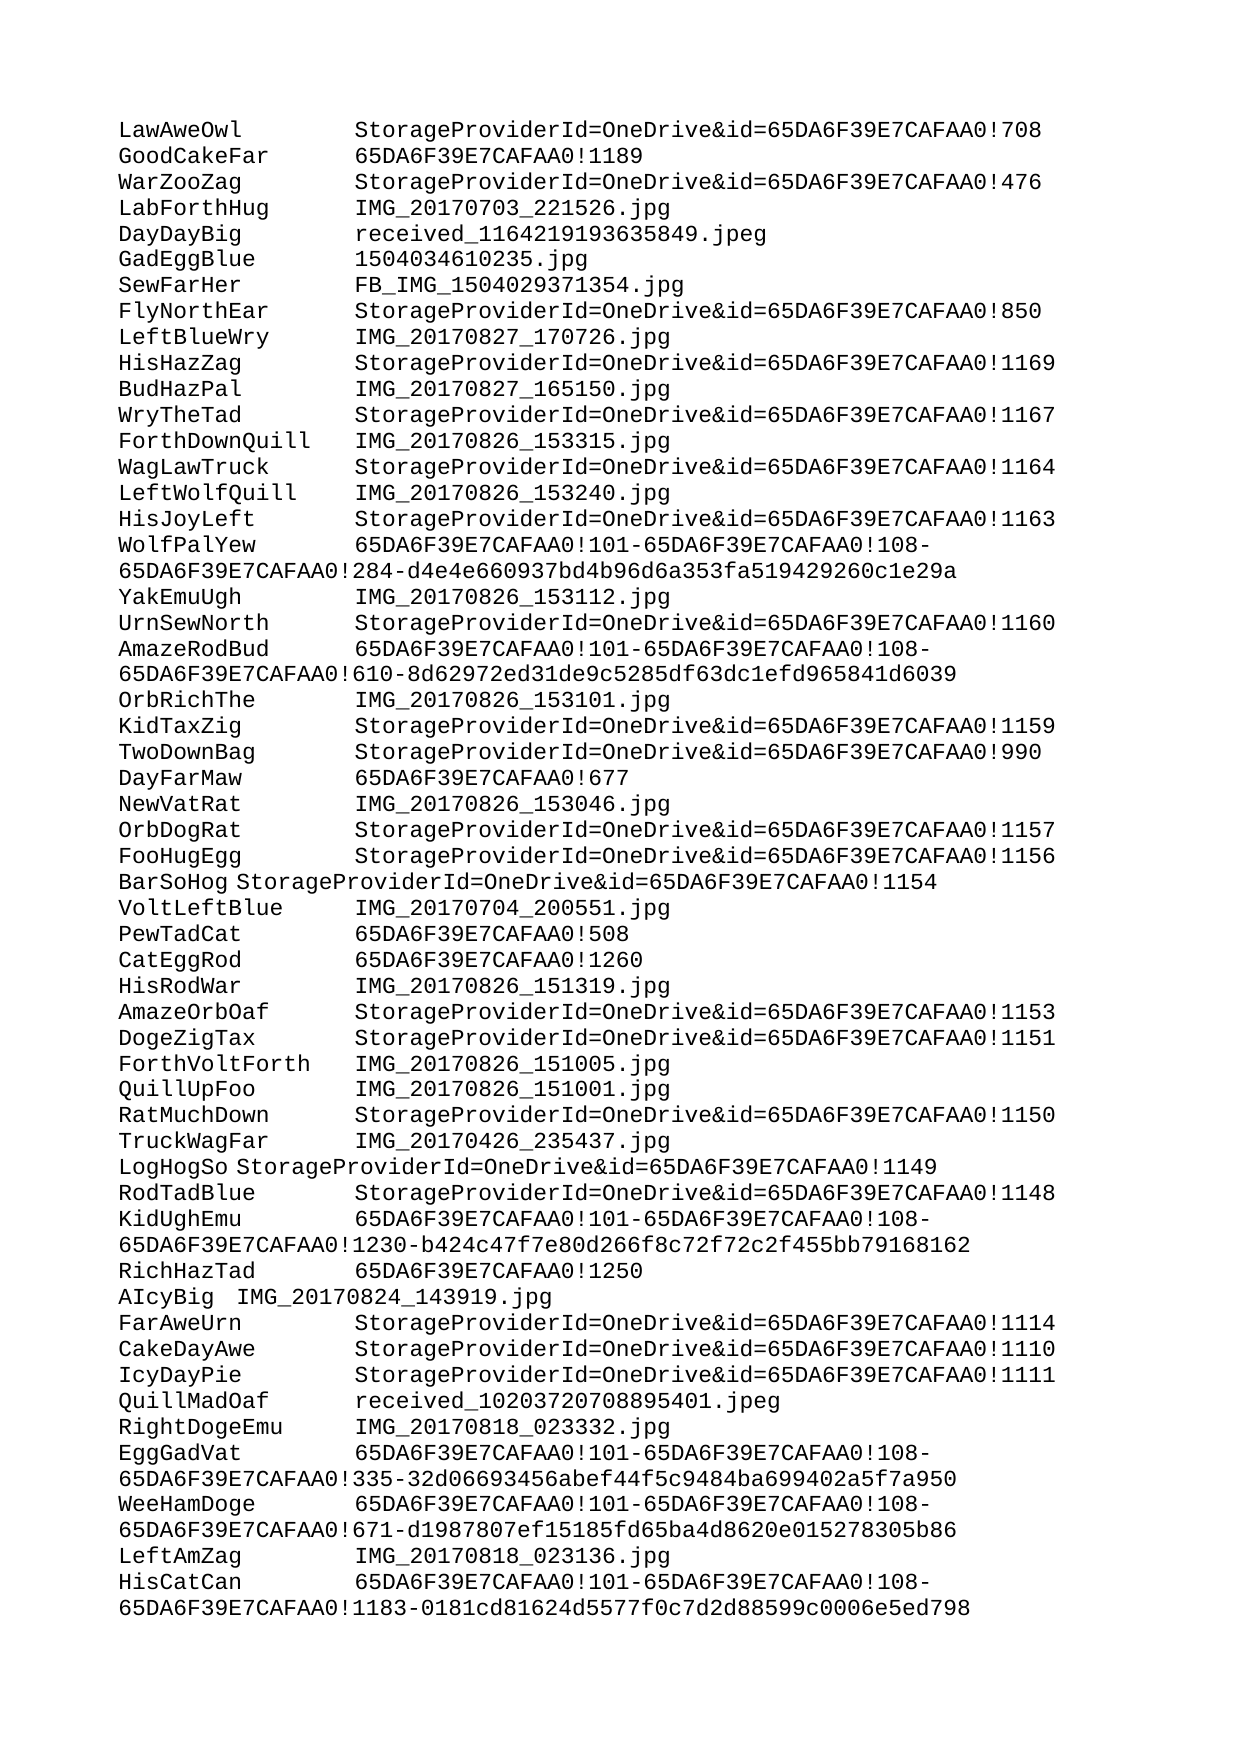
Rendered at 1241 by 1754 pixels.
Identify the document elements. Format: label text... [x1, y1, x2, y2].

text LabForthHug IMG_20170703_221526.jpg [118, 196, 1122, 222]
text FarAweUrn StorageProviderId=OneDrive&id=65DA6F39E7CAFAA0!1114 [118, 1311, 1122, 1337]
text RightDogeEmu IMG_20170818_023332.jpg [118, 1415, 1122, 1441]
text OrbRichThe IMG_20170826_153101.jpg [118, 689, 1122, 715]
text FlyNorthEar StorageProviderId=OneDrive&id=65DA6F39E7CAFAA0!850 [118, 300, 1122, 326]
text FooHugEgg StorageProviderId=OneDrive&id=65DA6F39E7CAFAA0!1156 [118, 844, 1122, 870]
text BarSoHog StorageProviderId=OneDrive&id=65DA6F39E7CAFAA0!1154 [118, 870, 1122, 896]
text HisJoyLeft StorageProviderId=OneDrive&id=65DA6F39E7CAFAA0!1163 [118, 507, 1122, 533]
text RichHazTad 65DA6F39E7CAFAA0!1250 [118, 1259, 1122, 1285]
text AmazeOrbOaf StorageProviderId=OneDrive&id=65DA6F39E7CAFAA0!1153 [118, 1000, 1122, 1026]
text CakeDayAwe StorageProviderId=OneDrive&id=65DA6F39E7CAFAA0!1110 [118, 1337, 1122, 1363]
text NewVatRat IMG_20170826_153046.jpg [118, 792, 1122, 818]
text SewFarHer FB_IMG_1504029371354.jpg [118, 274, 1122, 300]
text OrbDogRat StorageProviderId=OneDrive&id=65DA6F39E7CAFAA0!1157 [118, 818, 1122, 844]
text BudHazPal IMG_20170827_165150.jpg [118, 377, 1122, 403]
text ForthVoltForth IMG_20170826_151005.jpg [118, 1052, 1122, 1078]
text TruckWagFar IMG_20170426_235437.jpg [118, 1130, 1122, 1156]
text WagLawTruck StorageProviderId=OneDrive&id=65DA6F39E7CAFAA0!1164 [118, 455, 1122, 481]
text CatEggRod 65DA6F39E7CAFAA0!1260 [118, 948, 1122, 974]
text PewTadCat 65DA6F39E7CAFAA0!508 [118, 922, 1122, 948]
text LeftAmZag IMG_20170818_023136.jpg [118, 1545, 1122, 1571]
text YakEmuUgh IMG_20170826_153112.jpg [118, 585, 1122, 611]
text WarZooZag StorageProviderId=OneDrive&id=65DA6F39E7CAFAA0!476 [118, 170, 1122, 196]
text WolfPalYew 65DA6F39E7CAFAA0!101-65DA6F39E7CAFAA0!108-65DA6F39E7CAFAA0!284-d4e4e660937bd4b96d6a353fa519429260c1e29a [118, 533, 1122, 585]
text KidTaxZig StorageProviderId=OneDrive&id=65DA6F39E7CAFAA0!1159 [118, 715, 1122, 741]
text IcyDayPie StorageProviderId=OneDrive&id=65DA6F39E7CAFAA0!1111 [118, 1363, 1122, 1389]
text LeftWolfQuill IMG_20170826_153240.jpg [118, 481, 1122, 507]
text GadEggBlue 1504034610235.jpg [118, 248, 1122, 274]
text QuillUpFoo IMG_20170826_151001.jpg [118, 1078, 1122, 1104]
text WeeHamDoge 65DA6F39E7CAFAA0!101-65DA6F39E7CAFAA0!108-65DA6F39E7CAFAA0!671-d1987807ef15185fd65ba4d8620e015278305b86 [118, 1493, 1122, 1545]
text EggGadVat 65DA6F39E7CAFAA0!101-65DA6F39E7CAFAA0!108-65DA6F39E7CAFAA0!335-32d06693456abef44f5c9484ba699402a5f7a950 [118, 1441, 1122, 1493]
text HisHazZag StorageProviderId=OneDrive&id=65DA6F39E7CAFAA0!1169 [118, 352, 1122, 377]
text HisCatCan 65DA6F39E7CAFAA0!101-65DA6F39E7CAFAA0!108-65DA6F39E7CAFAA0!1183-0181cd81624d5577f0c7d2d88599c0006e5ed798 [118, 1571, 1122, 1622]
text TwoDownBag StorageProviderId=OneDrive&id=65DA6F39E7CAFAA0!990 [118, 741, 1122, 767]
text VoltLeftBlue IMG_20170704_200551.jpg [118, 896, 1122, 922]
text GoodCakeFar 65DA6F39E7CAFAA0!1189 [118, 144, 1122, 170]
text AmazeRodBud 65DA6F39E7CAFAA0!101-65DA6F39E7CAFAA0!108-65DA6F39E7CAFAA0!610-8d62972ed31de9c5285df63dc1efd965841d6039 [118, 637, 1122, 689]
text RatMuchDown StorageProviderId=OneDrive&id=65DA6F39E7CAFAA0!1150 [118, 1104, 1122, 1130]
text HisRodWar IMG_20170826_151319.jpg [118, 974, 1122, 1000]
text QuillMadOaf received_10203720708895401.jpeg [118, 1389, 1122, 1415]
text DayDayBig received_1164219193635849.jpeg [118, 222, 1122, 248]
text AIcyBig IMG_20170824_143919.jpg [118, 1285, 1122, 1311]
text ForthDownQuill IMG_20170826_153315.jpg [118, 429, 1122, 455]
text UrnSewNorth StorageProviderId=OneDrive&id=65DA6F39E7CAFAA0!1160 [118, 611, 1122, 637]
text WryTheTad StorageProviderId=OneDrive&id=65DA6F39E7CAFAA0!1167 [118, 403, 1122, 429]
text DayFarMaw 65DA6F39E7CAFAA0!677 [118, 767, 1122, 792]
text KidUghEmu 65DA6F39E7CAFAA0!101-65DA6F39E7CAFAA0!108-65DA6F39E7CAFAA0!1230-b424c47f7e80d266f8c72f72c2f455bb79168162 [118, 1207, 1122, 1259]
text RodTadBlue StorageProviderId=OneDrive&id=65DA6F39E7CAFAA0!1148 [118, 1182, 1122, 1207]
text DogeZigTax StorageProviderId=OneDrive&id=65DA6F39E7CAFAA0!1151 [118, 1026, 1122, 1052]
text LawAweOwl StorageProviderId=OneDrive&id=65DA6F39E7CAFAA0!708 [118, 118, 1122, 144]
text LogHogSo StorageProviderId=OneDrive&id=65DA6F39E7CAFAA0!1149 [118, 1156, 1122, 1182]
text LeftBlueWry IMG_20170827_170726.jpg [118, 326, 1122, 352]
